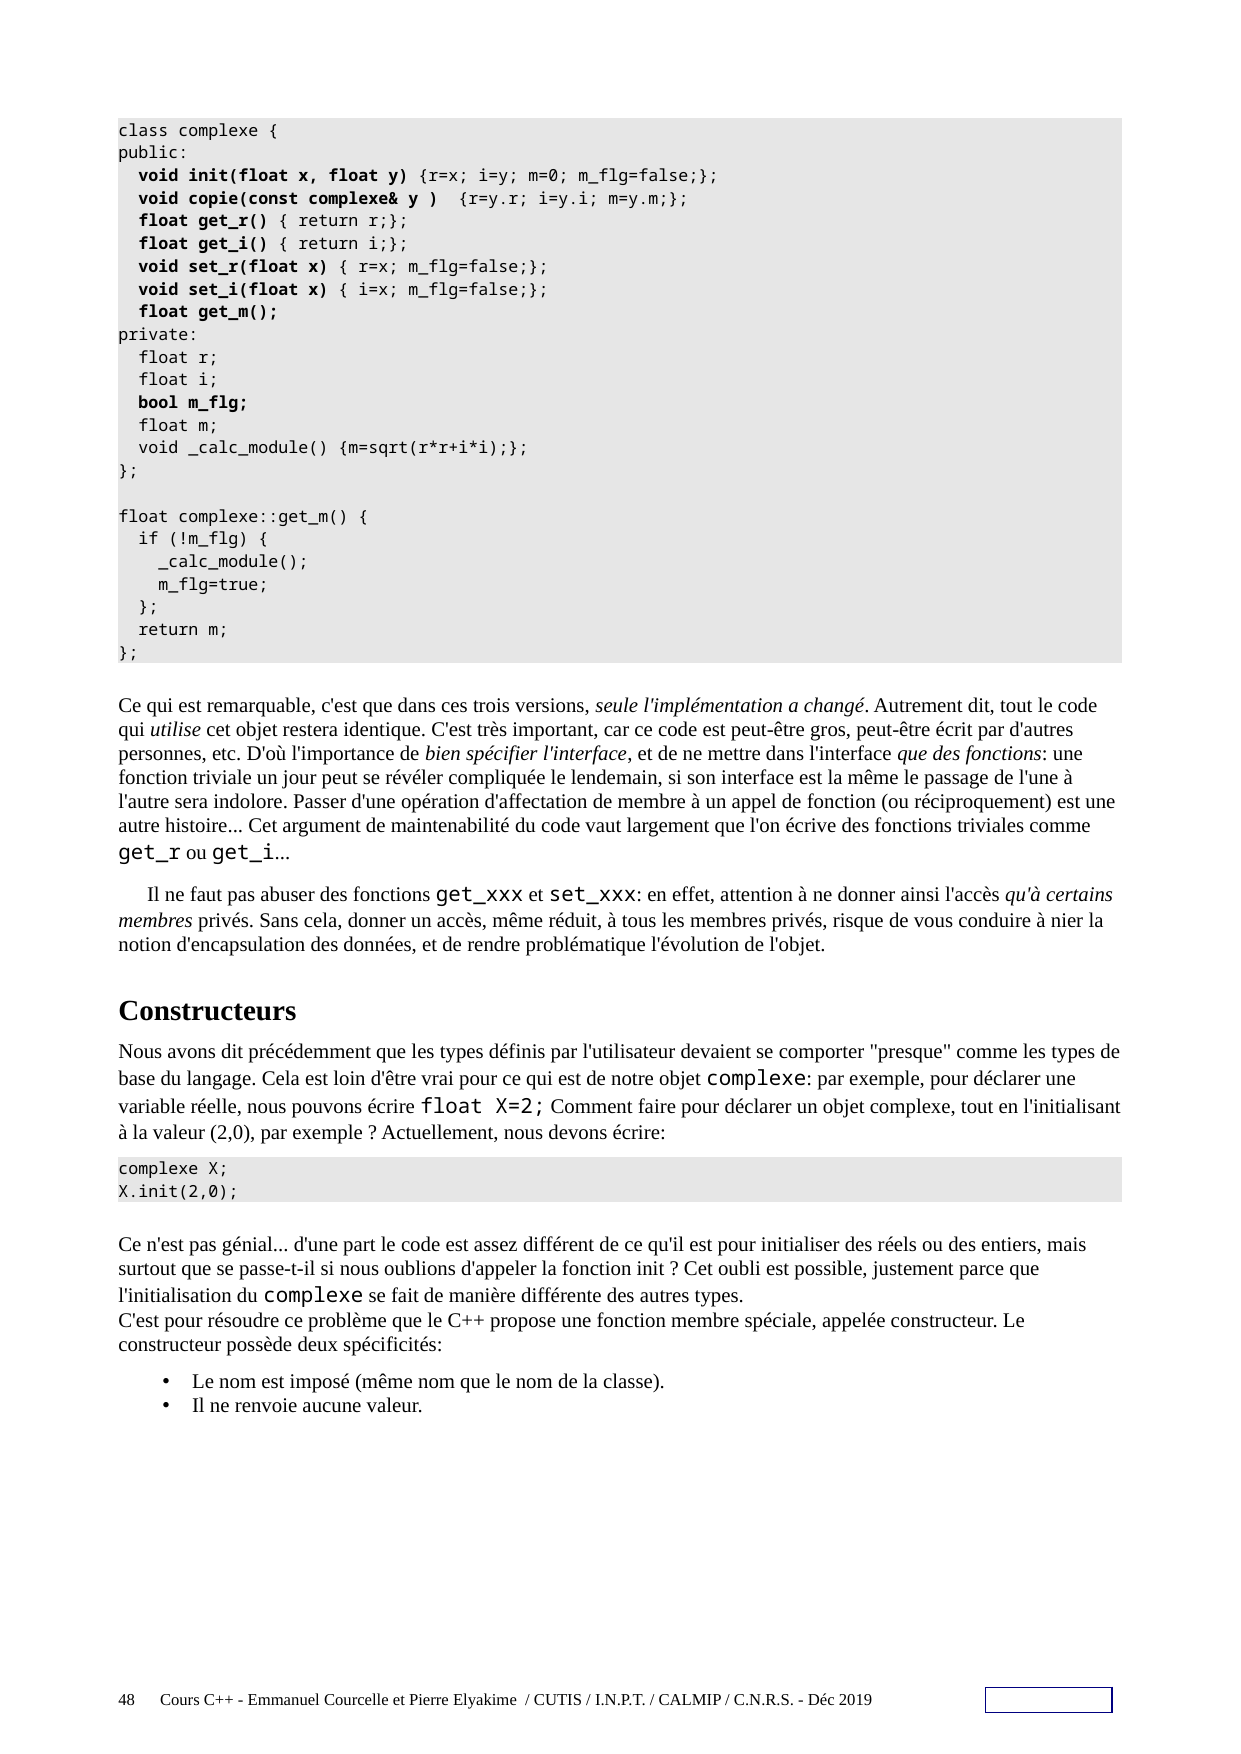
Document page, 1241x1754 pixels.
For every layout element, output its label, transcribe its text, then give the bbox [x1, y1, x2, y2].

list Le nom est imposé (même nom que le nom de la classe). [162, 1369, 1122, 1393]
text complexe X; [118, 1157, 1122, 1179]
text Ce qui est remarquable, c'est que dans ces trois versions, seule l'implémentation a changé. Autrement dit, tout le code qui utilise cet objet restera identique. C'est très important, car ce code est peut-être gros, peut-être écrit par d'autres personnes, etc. D'où l'importance de bien spécifier l'interface, et de ne mettre dans l'interface que des fonctions: une fonction triviale un jour peut se révéler compliquée le lendemain, si son interface est la même le passage de l'une à l'autre sera indolore. Passer d'une opération d'affectation de membre à un appel de fonction (ou réciproquement) est une autre histoire... Cet argument de maintenabilité du code vaut largement que l'on écrive des fonctions triviales comme get_r ou get_i... [118, 693, 1122, 865]
text float m; [118, 413, 1122, 436]
text return m; [118, 618, 1122, 640]
text void init(float x, float y) {r=x; i=y; m=0; m_flg=false;}; [118, 163, 1122, 186]
list Il ne renvoie aucune valeur. [162, 1393, 1122, 1417]
text X.init(2,0); [118, 1179, 1122, 1202]
text float get_r() { return r;}; [118, 209, 1122, 232]
text void set_i(float x) { i=x; m_flg=false;}; [118, 277, 1122, 300]
text }; [118, 640, 1122, 663]
text public: [118, 141, 1122, 163]
text }; [118, 459, 1122, 481]
text float get_i() { return i;}; [118, 232, 1122, 254]
text void _calc_module() {m=sqrt(r*r+i*i);}; [118, 436, 1122, 459]
text private: [118, 322, 1122, 345]
text void set_r(float x) { r=x; m_flg=false;}; [118, 254, 1122, 277]
text m_flg=true; [118, 572, 1122, 595]
text float r; [118, 345, 1122, 368]
text float get_m(); [118, 300, 1122, 322]
text Il ne faut pas abuser des fonctions get_xxx et set_xxx: en effet, attention à ne donner ainsi l'accès qu'à certains membres privés. Sans cela, donner un accès, même réduit, à tous les membres privés, risque de vous conduire à nier la notion d'encapsulation des données, et de rendre problématique l'évolution de l'objet. [118, 878, 1122, 956]
text if (!m_flg) { [118, 527, 1122, 549]
text void copie(const complexe& y ) {r=y.r; i=y.i; m=y.m;}; [118, 186, 1122, 209]
text float complexe::get_m() { [118, 504, 1122, 527]
text class complexe { [118, 118, 1122, 141]
text Ce n'est pas génial... d'une part le code est assez différent de ce qu'il est pour initialiser des réels ou des entiers, mais surtout que se passe-t-il si nous oublions d'appeler la fonction init ? Cet oubli est possible, justement parce que l'initialisation du complexe se fait de manière différente des autres types. C'est pour résoudre ce problème que le C++ propose une fonction membre spéciale, appelée constructeur. Le constructeur possède deux spécificités: [118, 1232, 1122, 1356]
text Nous avons dit précédemment que les types définis par l'utilisateur devaient se comporter "presque" comme les types de base du langage. Cela est loin d'être vrai pour ce qui est de notre objet complexe: par exemple, pour déclarer une variable réelle, nous pouvons écrire float X=2; Comment faire pour déclarer un objet complexe, tout en l'initialisant à la valeur (2,0), par exemple ? Actuellement, nous devons écrire: [118, 1039, 1122, 1144]
text _calc_module(); [118, 549, 1122, 572]
text }; [118, 595, 1122, 618]
text bool m_flg; [118, 391, 1122, 413]
subtitle Constructeurs [118, 993, 1122, 1027]
text float i; [118, 368, 1122, 391]
